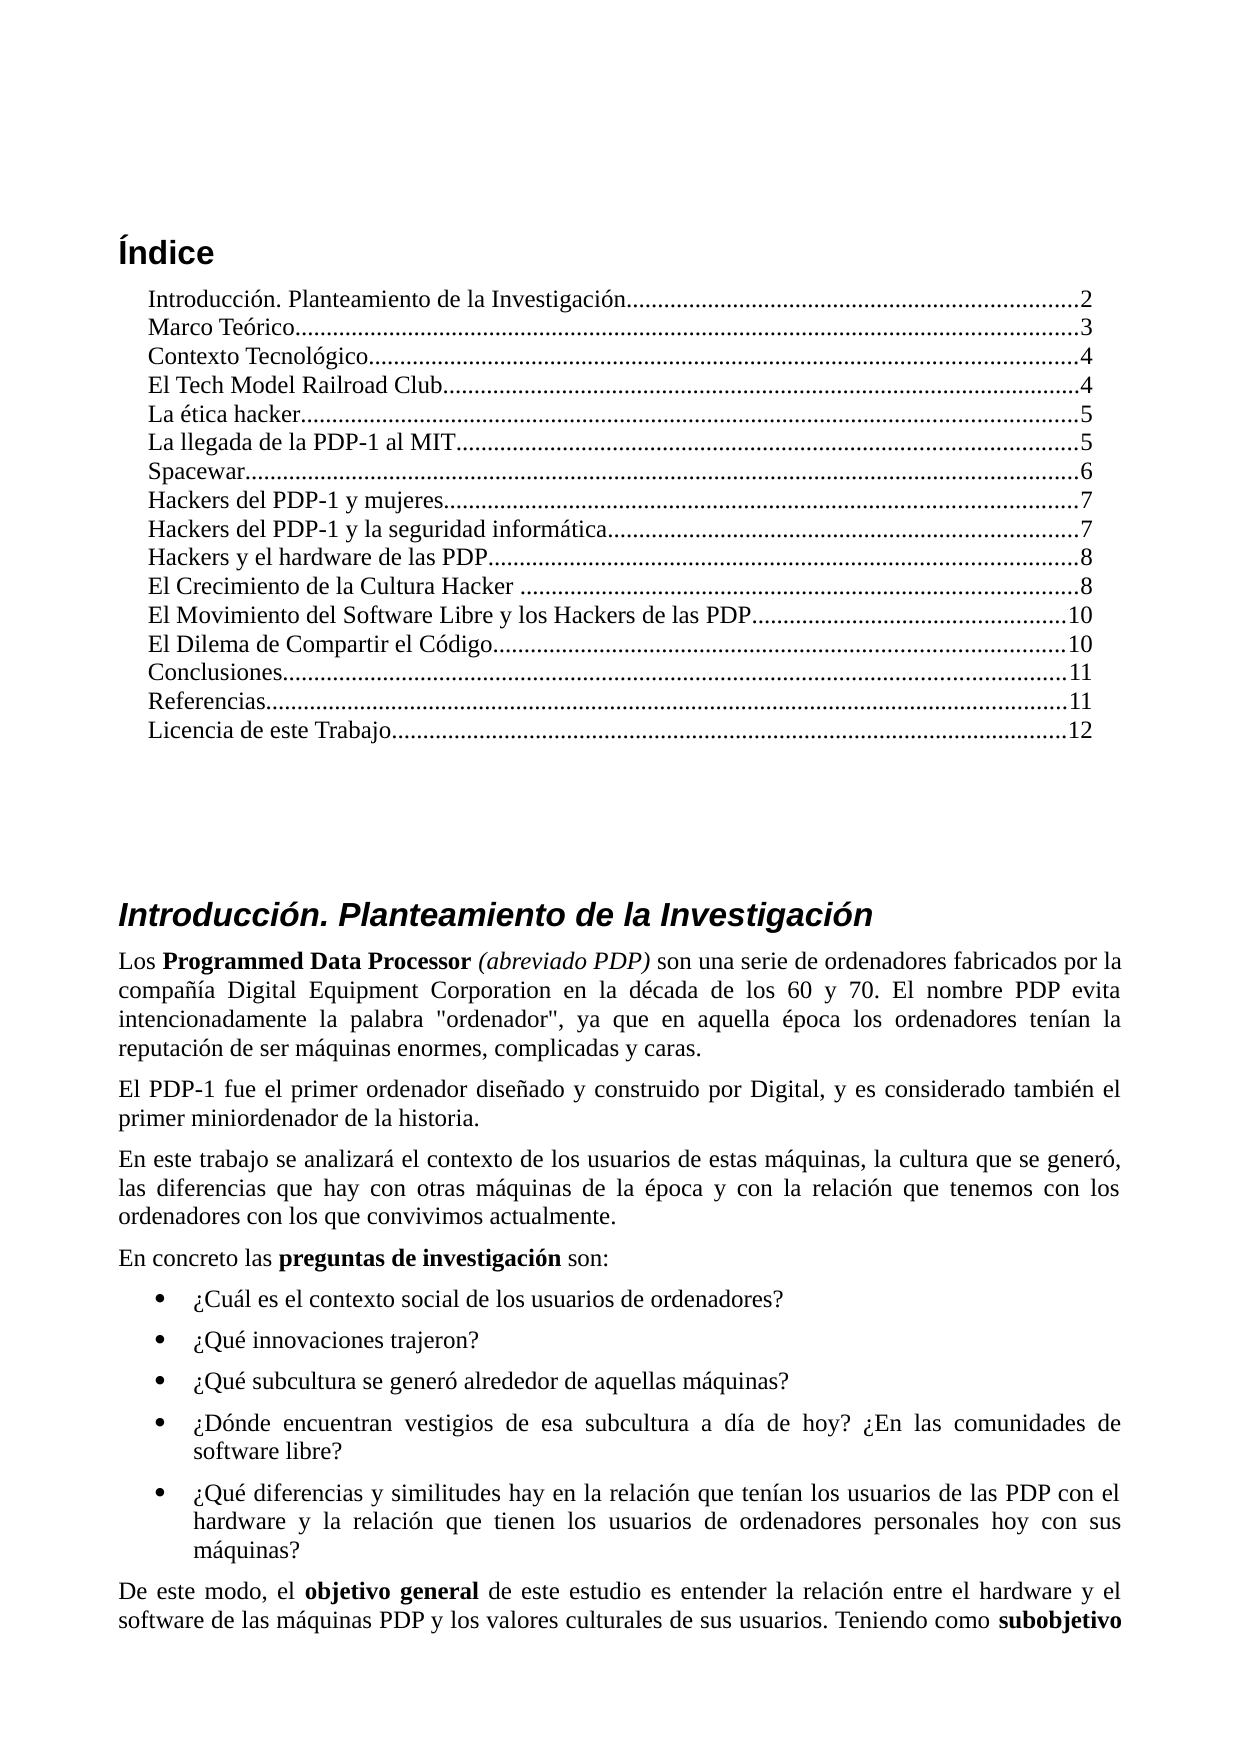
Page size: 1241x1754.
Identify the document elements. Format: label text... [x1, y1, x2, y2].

text Hackers y el hardware de las PDP 8 [148, 542, 1122, 571]
text En este trabajo se analizará el contexto de los usuarios de estas máquinas, la cultura que se generó, las diferencias que hay con otras máquinas de la época y con la relación que tenemos con los ordenadores con los que convivimos actualmente. [118, 1144, 1122, 1230]
text Hackers del PDP-1 y mujeres 7 [148, 485, 1122, 514]
list ¿Qué diferencias y similitudes hay en la relación que tenían los usuarios de las PDP con el hardware y la relación que tienen los usuarios de ordenadores personales hoy con sus máquinas? [156, 1478, 1122, 1564]
text En concreto las preguntas de investigación son: [118, 1243, 1122, 1271]
text La ética hacker 5 [148, 399, 1122, 427]
text El Tech Model Railroad Club 4 [148, 370, 1122, 399]
text Introducción. Planteamiento de la Investigación 2 [148, 284, 1122, 312]
text Contexto Tecnológico 4 [148, 341, 1122, 370]
text Marco Teórico 3 [148, 312, 1122, 341]
text El PDP-1 fue el primer ordenador diseñado y construido por Digital, y es considerado también el primer miniordenador de la historia. [118, 1074, 1122, 1131]
text El Movimiento del Software Libre y los Hackers de las PDP 10 [148, 600, 1122, 629]
list ¿Qué innovaciones trajeron? [156, 1325, 1122, 1354]
subtitle Introducción. Planteamiento de la Investigación [118, 896, 1122, 934]
list ¿Qué subcultura se generó alrededor de aquellas máquinas? [156, 1366, 1122, 1395]
list ¿Cuál es el contexto social de los usuarios de ordenadores? [156, 1284, 1122, 1313]
text El Crecimiento de la Cultura Hacker 8 [148, 571, 1122, 600]
text La llegada de la PDP-1 al MIT 5 [148, 427, 1122, 456]
text Hackers del PDP-1 y la seguridad informática 7 [148, 514, 1122, 542]
list ¿Dónde encuentran vestigios de esa subcultura a día de hoy? ¿En las comunidades de software libre? [156, 1408, 1122, 1465]
text Los Programmed Data Processor (abreviado PDP) son una serie de ordenadores fabricados por la compañía Digital Equipment Corporation en la década de los 60 y 70. El nombre PDP evita intencionadamente la palabra "ordenador", ya que en aquella época los ordenadores tenían la reputación de ser máquinas enormes, complicadas y caras. [118, 946, 1122, 1061]
text Licencia de este Trabajo 12 [148, 715, 1122, 744]
subtitle Índice [118, 233, 1122, 271]
text Conclusiones 11 [148, 657, 1122, 686]
text El Dilema de Compartir el Código 10 [148, 629, 1122, 657]
text Referencias 11 [148, 686, 1122, 715]
text Spacewar 6 [148, 456, 1122, 485]
text De este modo, el objetivo general de este estudio es entender la relación entre el hardware y el software de las máquinas PDP y los valores culturales de sus usuarios. Teniendo como subobjetivo [118, 1576, 1122, 1634]
